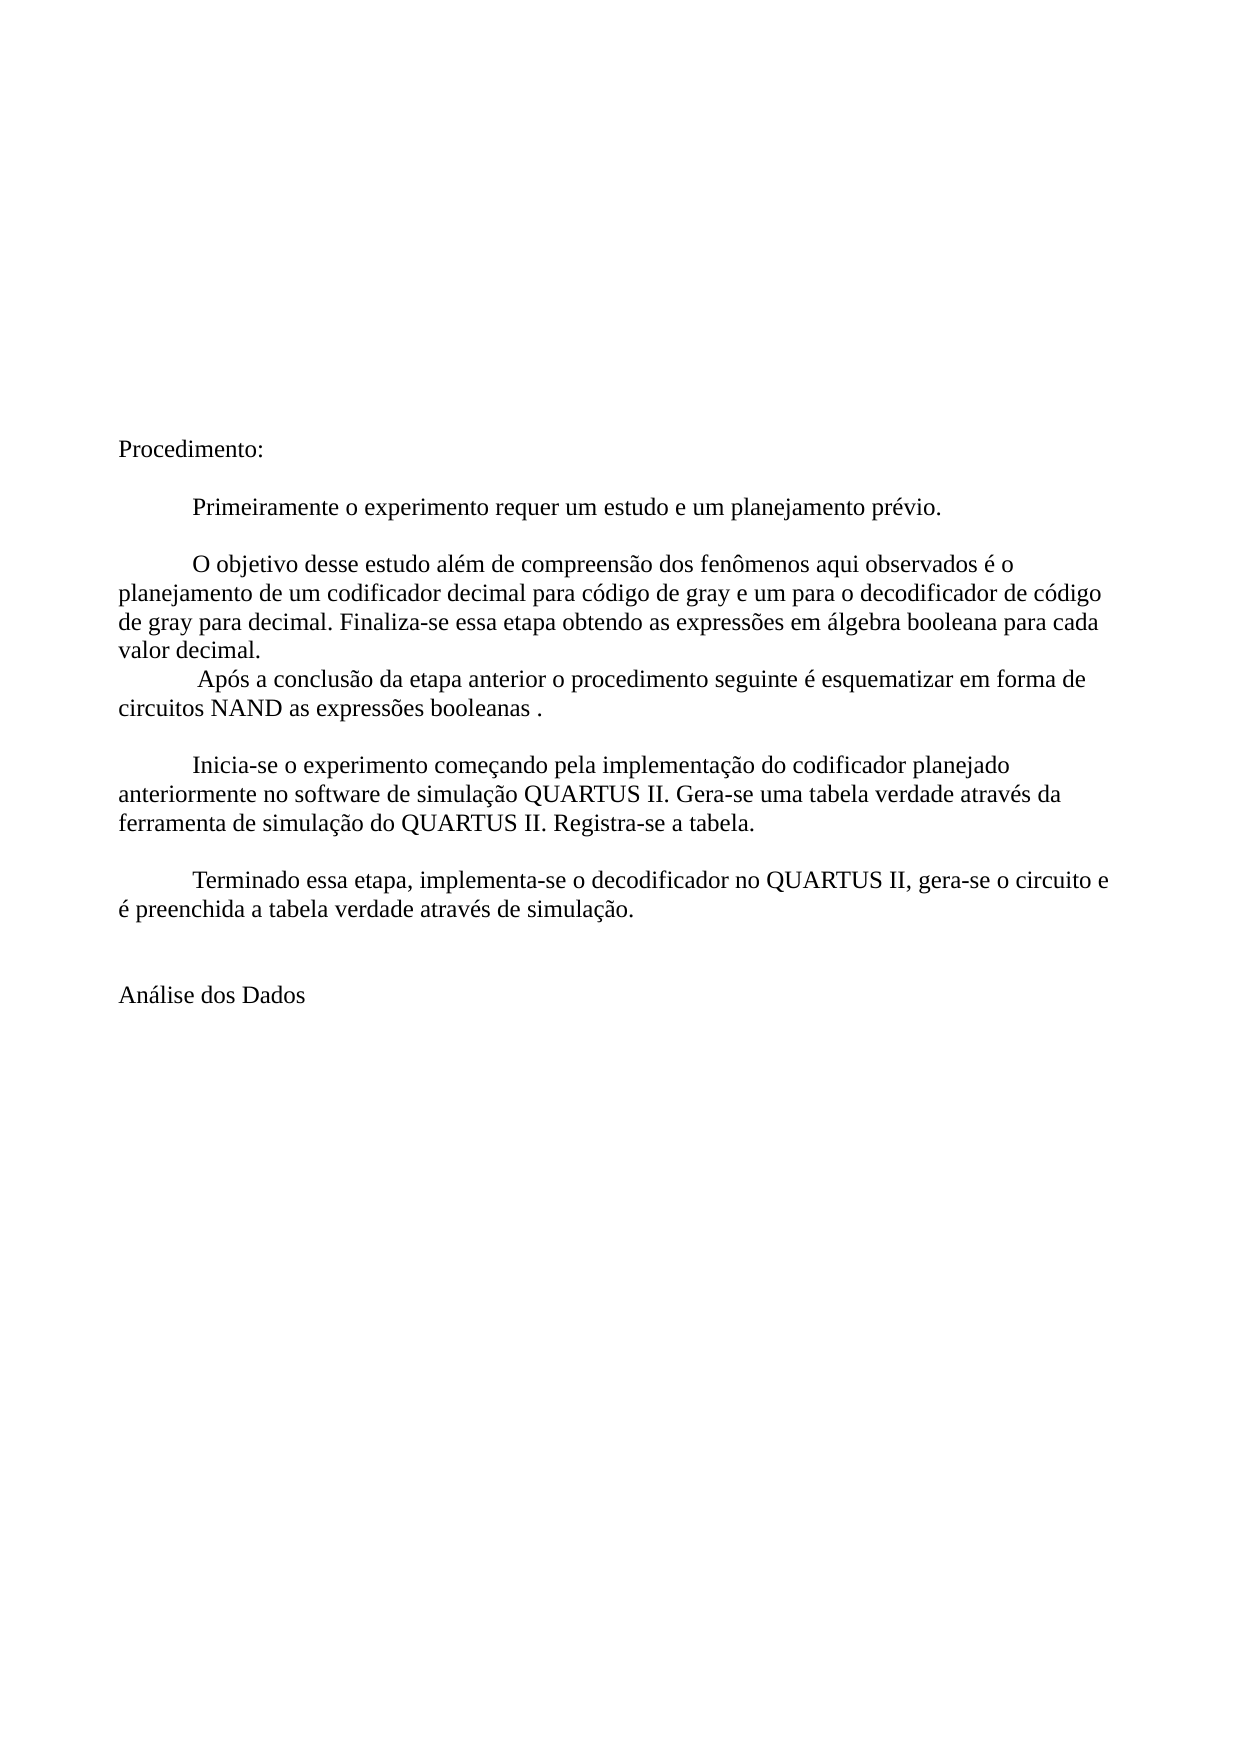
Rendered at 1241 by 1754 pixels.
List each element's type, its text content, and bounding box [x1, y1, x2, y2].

text Após a conclusão da etapa anterior o procedimento seguinte é esquematizar em forma de circuitos NAND as expressões booleanas . [118, 664, 1122, 722]
text Procedimento: [118, 434, 1122, 463]
text Análise dos Dados [118, 981, 1122, 1009]
text Primeiramente o experimento requer um estudo e um planejamento prévio. [118, 492, 1122, 549]
text O objetivo desse estudo além de compreensão dos fenômenos aqui observados é o planejamento de um codificador decimal para código de gray e um para o decodificador de código de gray para decimal. Finaliza-se essa etapa obtendo as expressões em álgebra booleana para cada valor decimal. [118, 549, 1122, 664]
text Terminado essa etapa, implementa-se o decodificador no QUARTUS II, gera-se o circuito e é preenchida a tabela verdade através de simulação. [118, 866, 1122, 923]
text Inicia-se o experimento começando pela implementação do codificador planejado anteriormente no software de simulação QUARTUS II. Gera-se uma tabela verdade através da ferramenta de simulação do QUARTUS II. Registra-se a tabela. [118, 751, 1122, 837]
